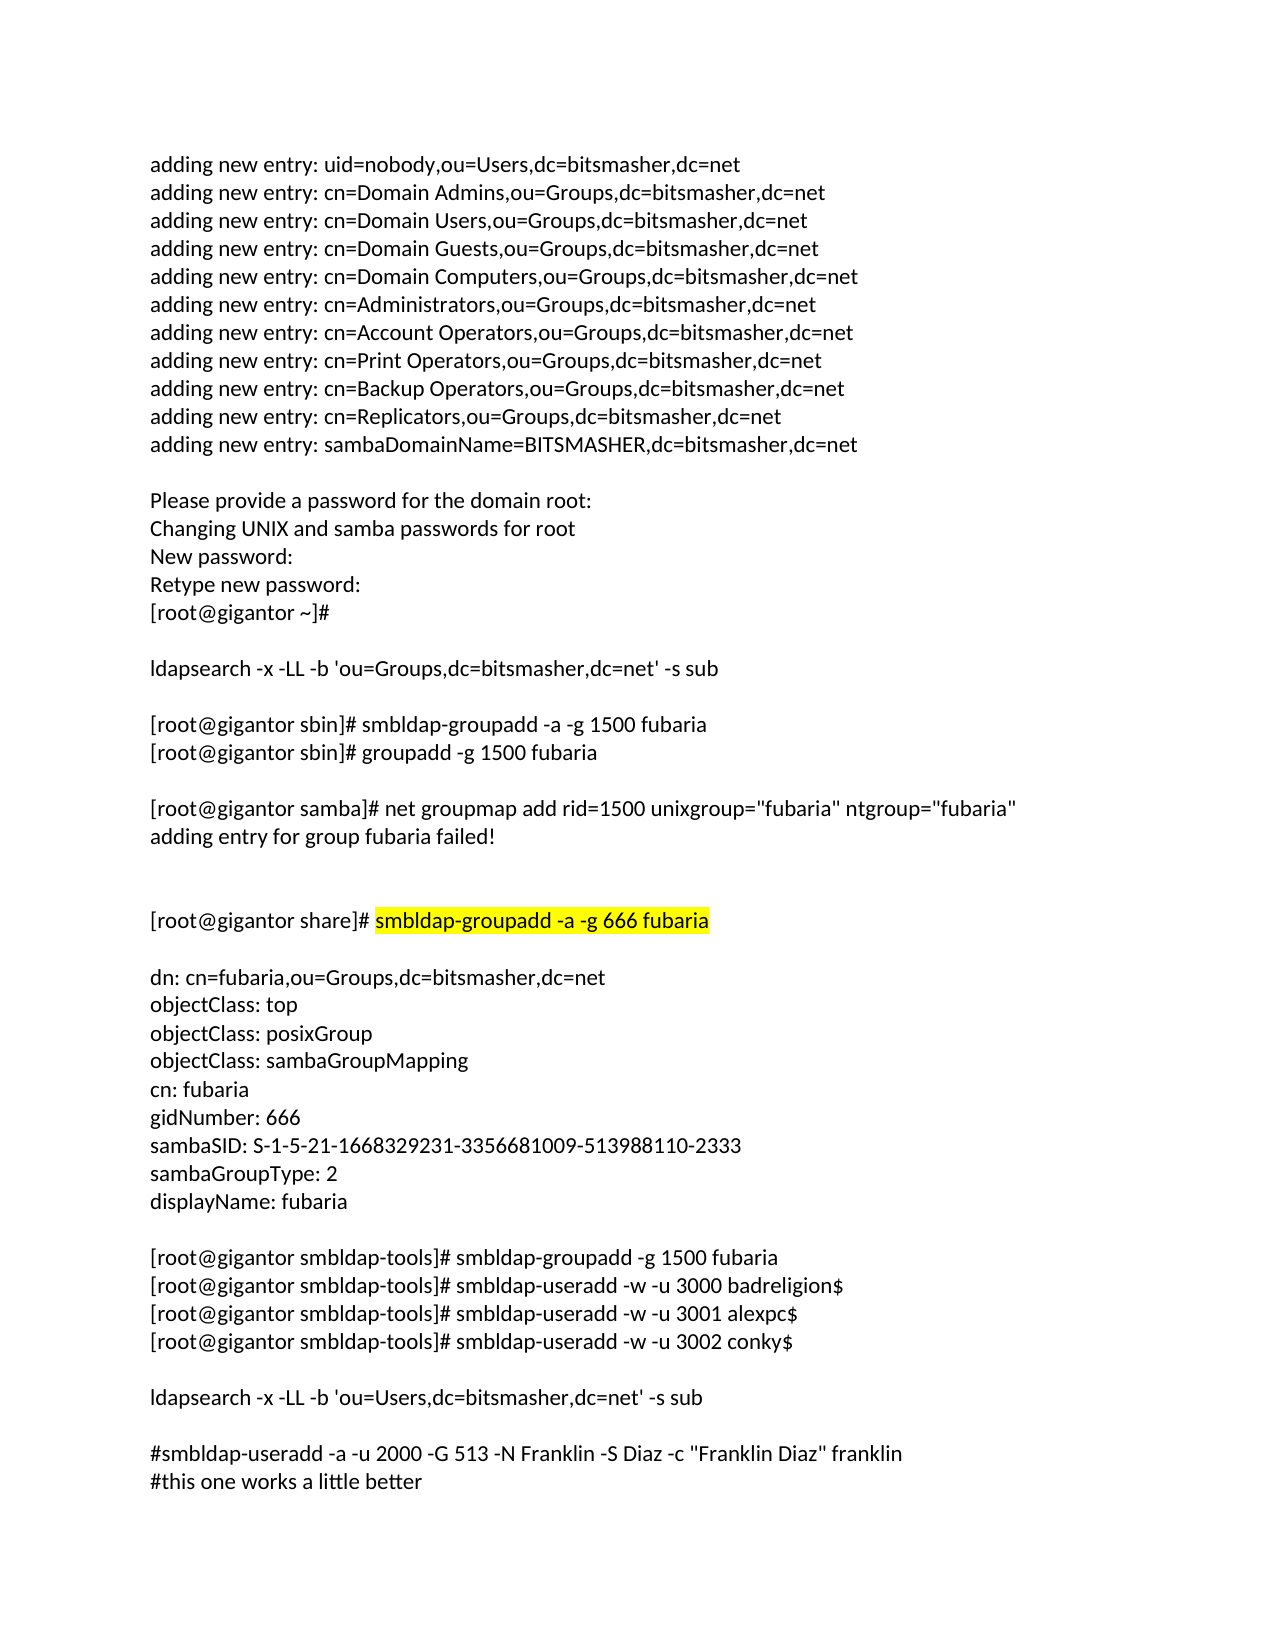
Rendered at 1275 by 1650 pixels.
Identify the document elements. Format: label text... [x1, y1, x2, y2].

text adding new entry: cn=Domain Computers,ou=Groups,dc=bitsmasher,dc=net [150, 262, 1125, 290]
text adding new entry: cn=Account Operators,ou=Groups,dc=bitsmasher,dc=net [150, 318, 1125, 346]
text [root@gigantor samba]# net groupmap add rid=1500 unixgroup="fubaria" ntgroup="fubaria" [150, 794, 1125, 822]
text Please provide a password for the domain root: [150, 486, 1125, 514]
text objectClass: posixGroup [150, 1019, 1125, 1047]
text adding new entry: uid=nobody,ou=Users,dc=bitsmasher,dc=net [150, 150, 1125, 178]
text dn: cn=fubaria,ou=Groups,dc=bitsmasher,dc=net [150, 963, 1125, 991]
text adding new entry: cn=Replicators,ou=Groups,dc=bitsmasher,dc=net [150, 402, 1125, 430]
text [root@gigantor smbldap-tools]# smbldap-useradd -w -u 3002 conky$ [150, 1327, 1125, 1355]
text ldapsearch -x -LL -b 'ou=Groups,dc=bitsmasher,dc=net' -s sub [150, 654, 1125, 682]
text #smbldap-useradd -a -u 2000 -G 513 -N Franklin -S Diaz -c "Franklin Diaz" franklin [150, 1439, 1125, 1467]
text ldapsearch -x -LL -b 'ou=Users,dc=bitsmasher,dc=net' -s sub [150, 1383, 1125, 1411]
text adding new entry: cn=Domain Guests,ou=Groups,dc=bitsmasher,dc=net [150, 234, 1125, 262]
text objectClass: sambaGroupMapping [150, 1047, 1125, 1075]
text Retype new password: [150, 570, 1125, 598]
text #this one works a little better [150, 1467, 1125, 1495]
text New password: [150, 542, 1125, 570]
text [root@gigantor smbldap-tools]# smbldap-groupadd -g 1500 fubaria [150, 1243, 1125, 1271]
text adding new entry: sambaDomainName=BITSMASHER,dc=bitsmasher,dc=net [150, 430, 1125, 458]
text [root@gigantor sbin]# smbldap-groupadd -a -g 1500 fubaria [150, 710, 1125, 738]
text adding new entry: cn=Backup Operators,ou=Groups,dc=bitsmasher,dc=net [150, 374, 1125, 402]
text cn: fubaria [150, 1075, 1125, 1103]
text objectClass: top [150, 991, 1125, 1019]
text adding new entry: cn=Print Operators,ou=Groups,dc=bitsmasher,dc=net [150, 346, 1125, 374]
text [root@gigantor smbldap-tools]# smbldap-useradd -w -u 3000 badreligion$ [150, 1271, 1125, 1299]
text Changing UNIX and samba passwords for root [150, 514, 1125, 542]
text [root@gigantor share]# smbldap-groupadd -a -g 666 fubaria [150, 907, 1125, 934]
text [root@gigantor ~]# [150, 598, 1125, 626]
text adding entry for group fubaria failed! [150, 822, 1125, 851]
text sambaGroupType: 2 [150, 1159, 1125, 1187]
text sambaSID: S-1-5-21-1668329231-3356681009-513988110-2333 [150, 1131, 1125, 1159]
text adding new entry: cn=Administrators,ou=Groups,dc=bitsmasher,dc=net [150, 290, 1125, 318]
text displayName: fubaria [150, 1187, 1125, 1215]
text adding new entry: cn=Domain Users,ou=Groups,dc=bitsmasher,dc=net [150, 206, 1125, 234]
text [root@gigantor sbin]# groupadd -g 1500 fubaria [150, 738, 1125, 766]
text gidNumber: 666 [150, 1103, 1125, 1131]
text adding new entry: cn=Domain Admins,ou=Groups,dc=bitsmasher,dc=net [150, 178, 1125, 206]
text [root@gigantor smbldap-tools]# smbldap-useradd -w -u 3001 alexpc$ [150, 1299, 1125, 1327]
